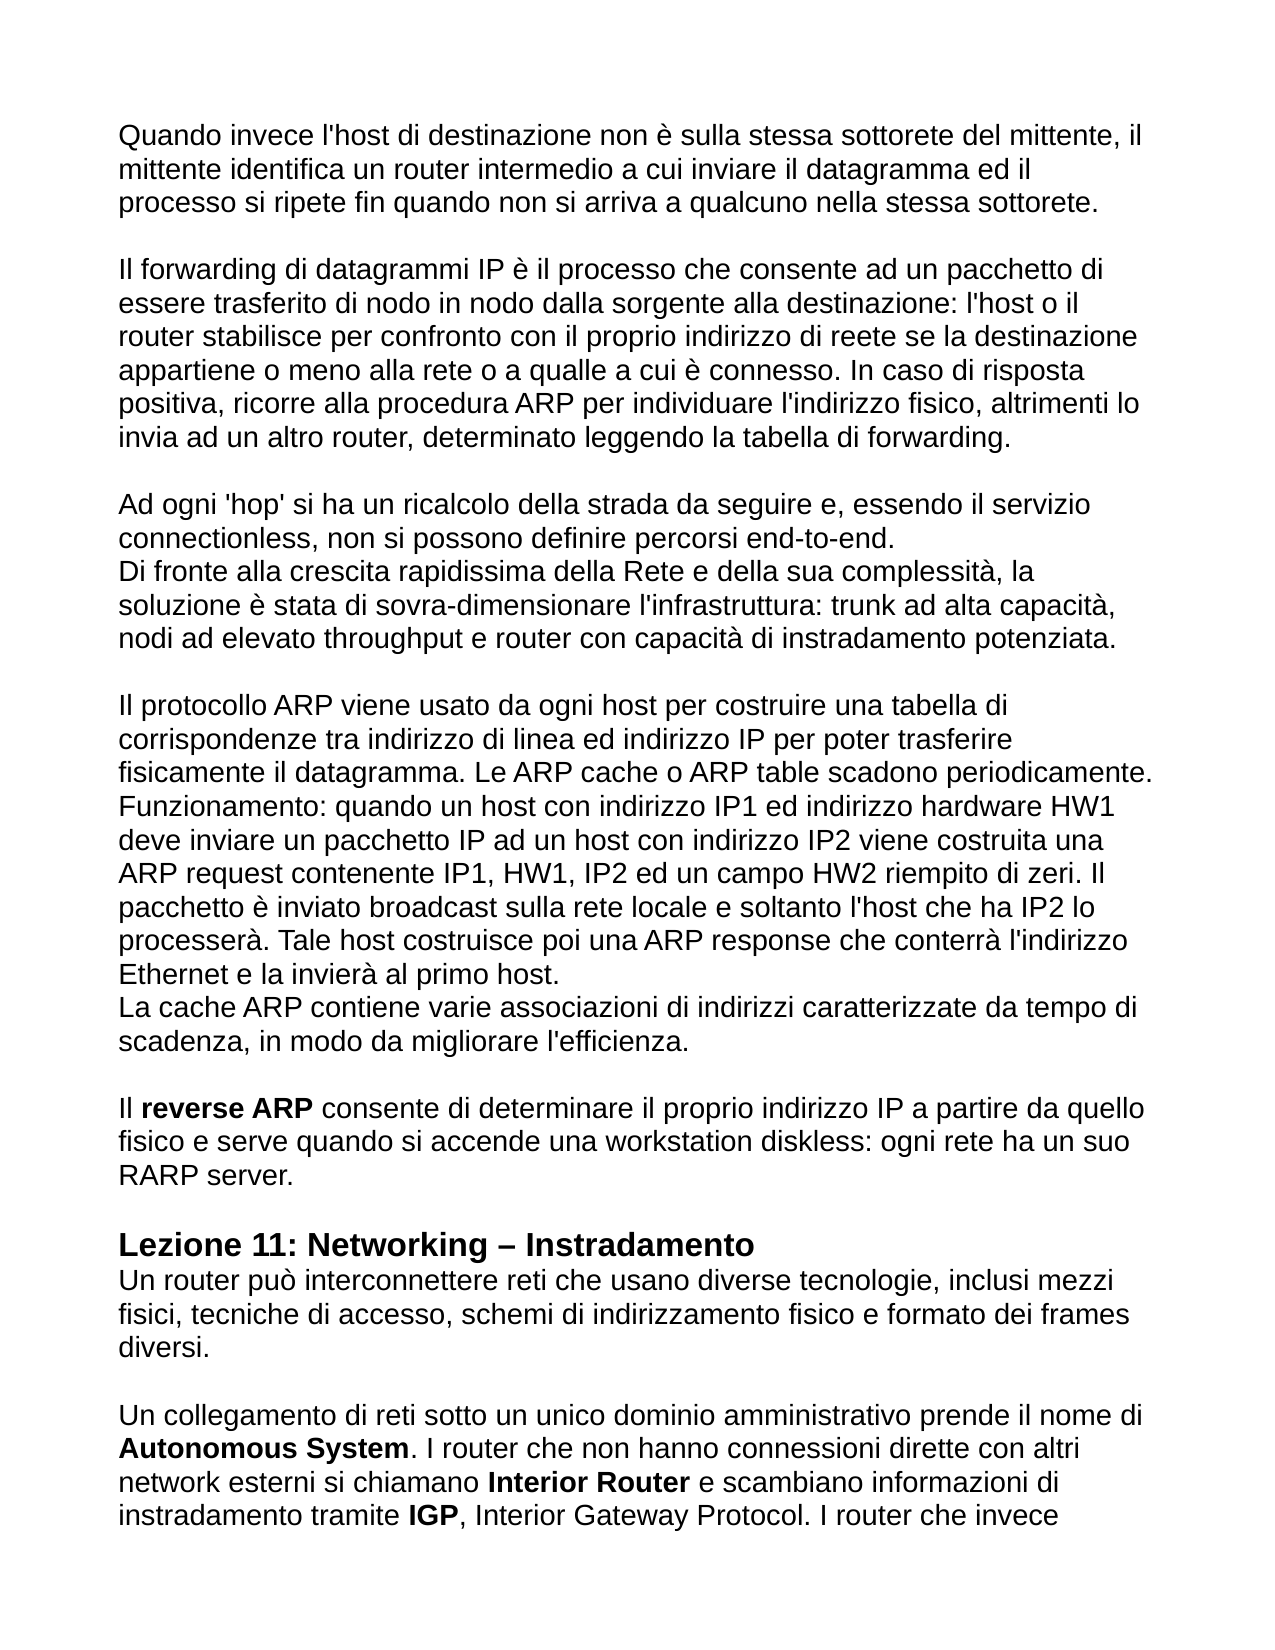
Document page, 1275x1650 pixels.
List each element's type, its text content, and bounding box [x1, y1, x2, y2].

text Lezione 11: Networking – Instradamento [118, 1225, 1157, 1263]
text Il forwarding di datagrammi IP è il processo che consente ad un pacchetto di essere trasferito di nodo in nodo dalla sorgente alla destinazione: l'host o il router stabilisce per confronto con il proprio indirizzo di reete se la destinazione appartiene o meno alla rete o a qualle a cui è connesso. In caso di risposta positiva, ricorre alla procedura ARP per individuare l'indirizzo fisico, altrimenti lo invia ad un altro router, determinato leggendo la tabella di forwarding. [118, 252, 1157, 453]
text Un collegamento di reti sotto un unico dominio amministrativo prende il nome di Autonomous System. I router che non hanno connessioni dirette con altri network esterni si chiamano Interior Router e scambiano informazioni di instradamento tramite IGP, Interior Gateway Protocol. I router che invece [118, 1398, 1157, 1532]
text Di fronte alla crescita rapidissima della Rete e della sua complessità, la soluzione è stata di sovra-dimensionare l'infrastruttura: trunk ad alta capacità, nodi ad elevato throughput e router con capacità di instradamento potenziata. [118, 554, 1157, 655]
text Il protocollo ARP viene usato da ogni host per costruire una tabella di corrispondenze tra indirizzo di linea ed indirizzo IP per poter trasferire fisicamente il datagramma. Le ARP cache o ARP table scadono periodicamente. [118, 688, 1157, 789]
text Quando invece l'host di destinazione non è sulla stessa sottorete del mittente, il mittente identifica un router intermedio a cui inviare il datagramma ed il processo si ripete fin quando non si arriva a qualcuno nella stessa sottorete. [118, 118, 1157, 219]
text Il reverse ARP consente di determinare il proprio indirizzo IP a partire da quello fisico e serve quando si accende una workstation diskless: ogni rete ha un suo RARP server. [118, 1091, 1157, 1191]
text La cache ARP contiene varie associazioni di indirizzi caratterizzate da tempo di scadenza, in modo da migliorare l'efficienza. [118, 990, 1157, 1057]
text Ad ogni 'hop' si ha un ricalcolo della strada da seguire e, essendo il servizio connectionless, non si possono definire percorsi end-to-end. [118, 487, 1157, 554]
text Un router può interconnettere reti che usano diverse tecnologie, inclusi mezzi fisici, tecniche di accesso, schemi di indirizzamento fisico e formato dei frames diversi. [118, 1263, 1157, 1364]
text Funzionamento: quando un host con indirizzo IP1 ed indirizzo hardware HW1 deve inviare un pacchetto IP ad un host con indirizzo IP2 viene costruita una ARP request contenente IP1, HW1, IP2 ed un campo HW2 riempito di zeri. Il pacchetto è inviato broadcast sulla rete locale e soltanto l'host che ha IP2 lo processerà. Tale host costruisce poi una ARP response che conterrà l'indirizzo Ethernet e la invierà al primo host. [118, 789, 1157, 990]
